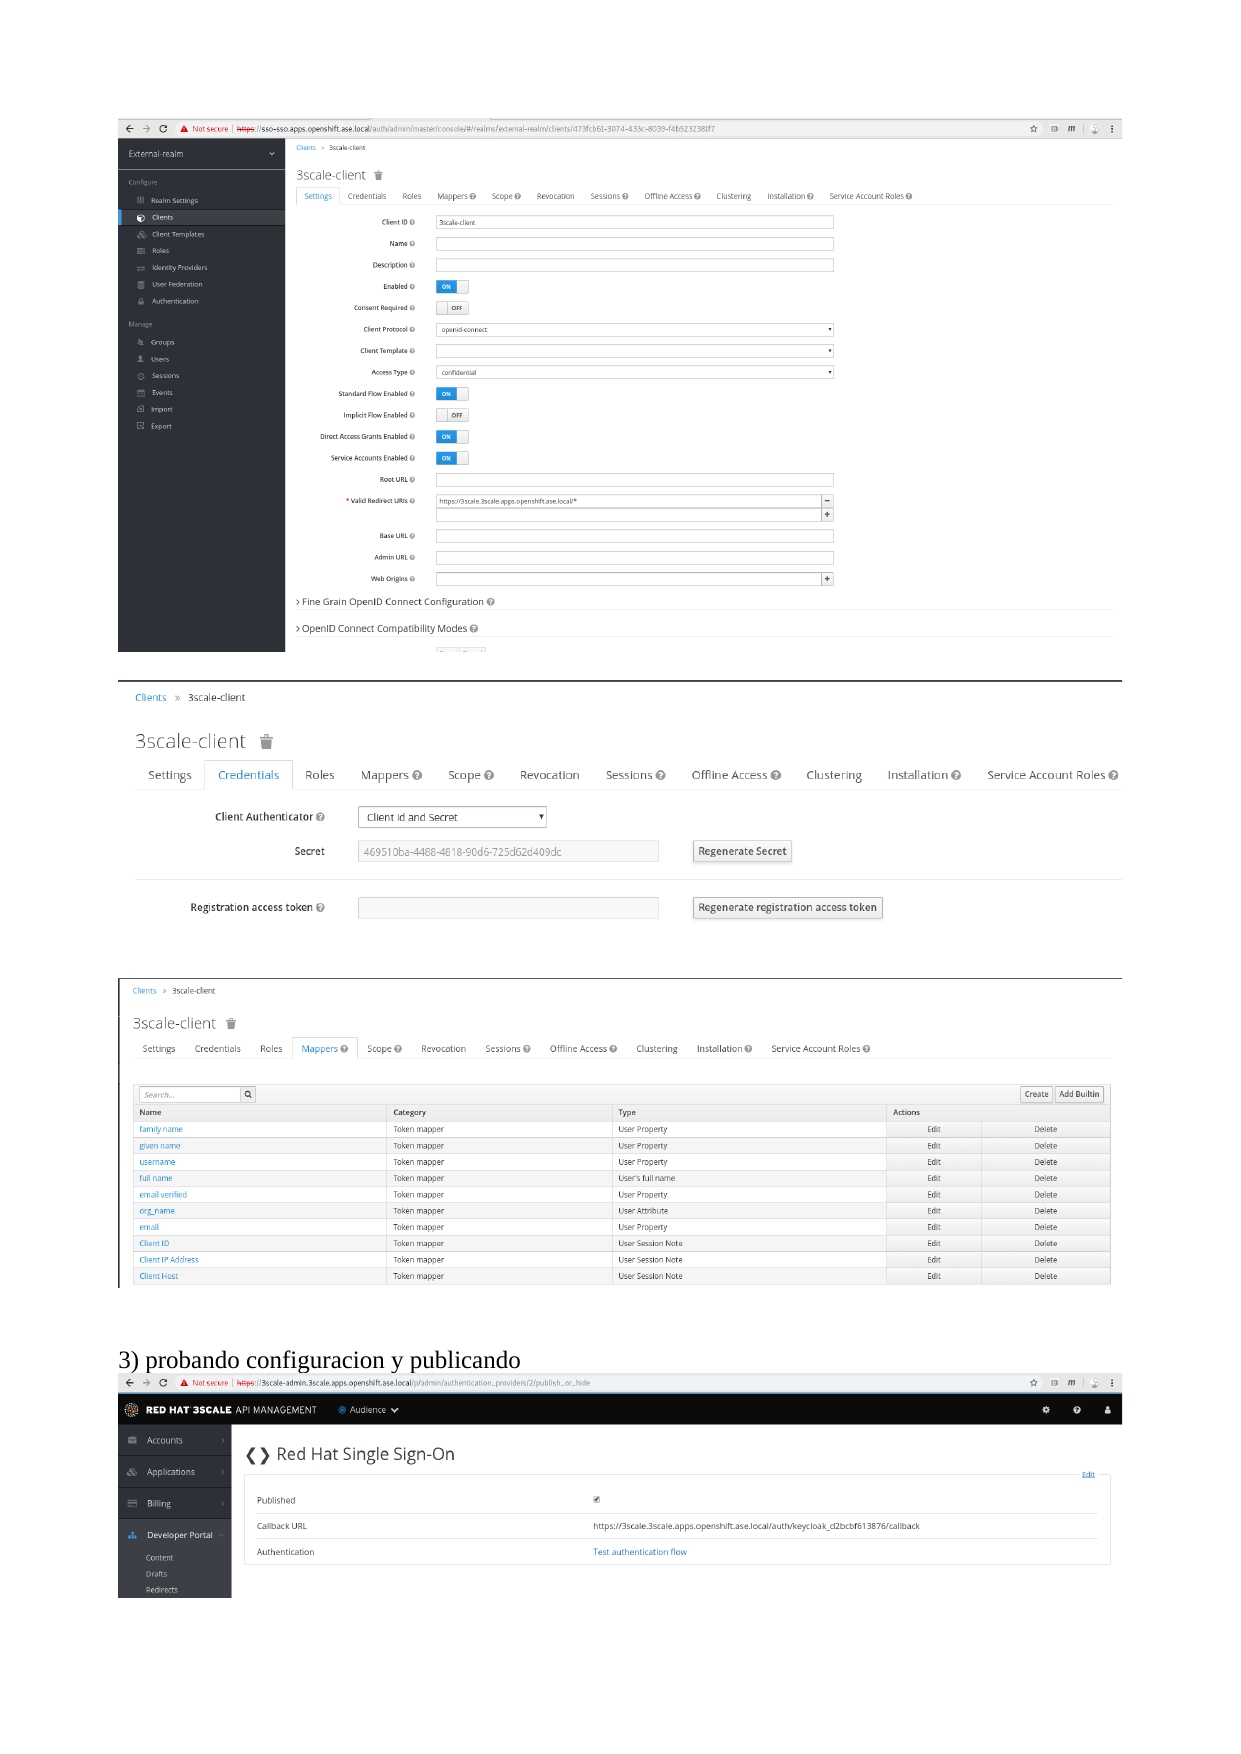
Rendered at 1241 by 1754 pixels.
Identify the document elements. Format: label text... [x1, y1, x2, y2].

picture [118, 1373, 1123, 1598]
text 3) probando configuracion y publicando [118, 1345, 1122, 1373]
picture [118, 978, 1123, 1288]
picture [118, 118, 1123, 652]
picture [118, 680, 1123, 950]
